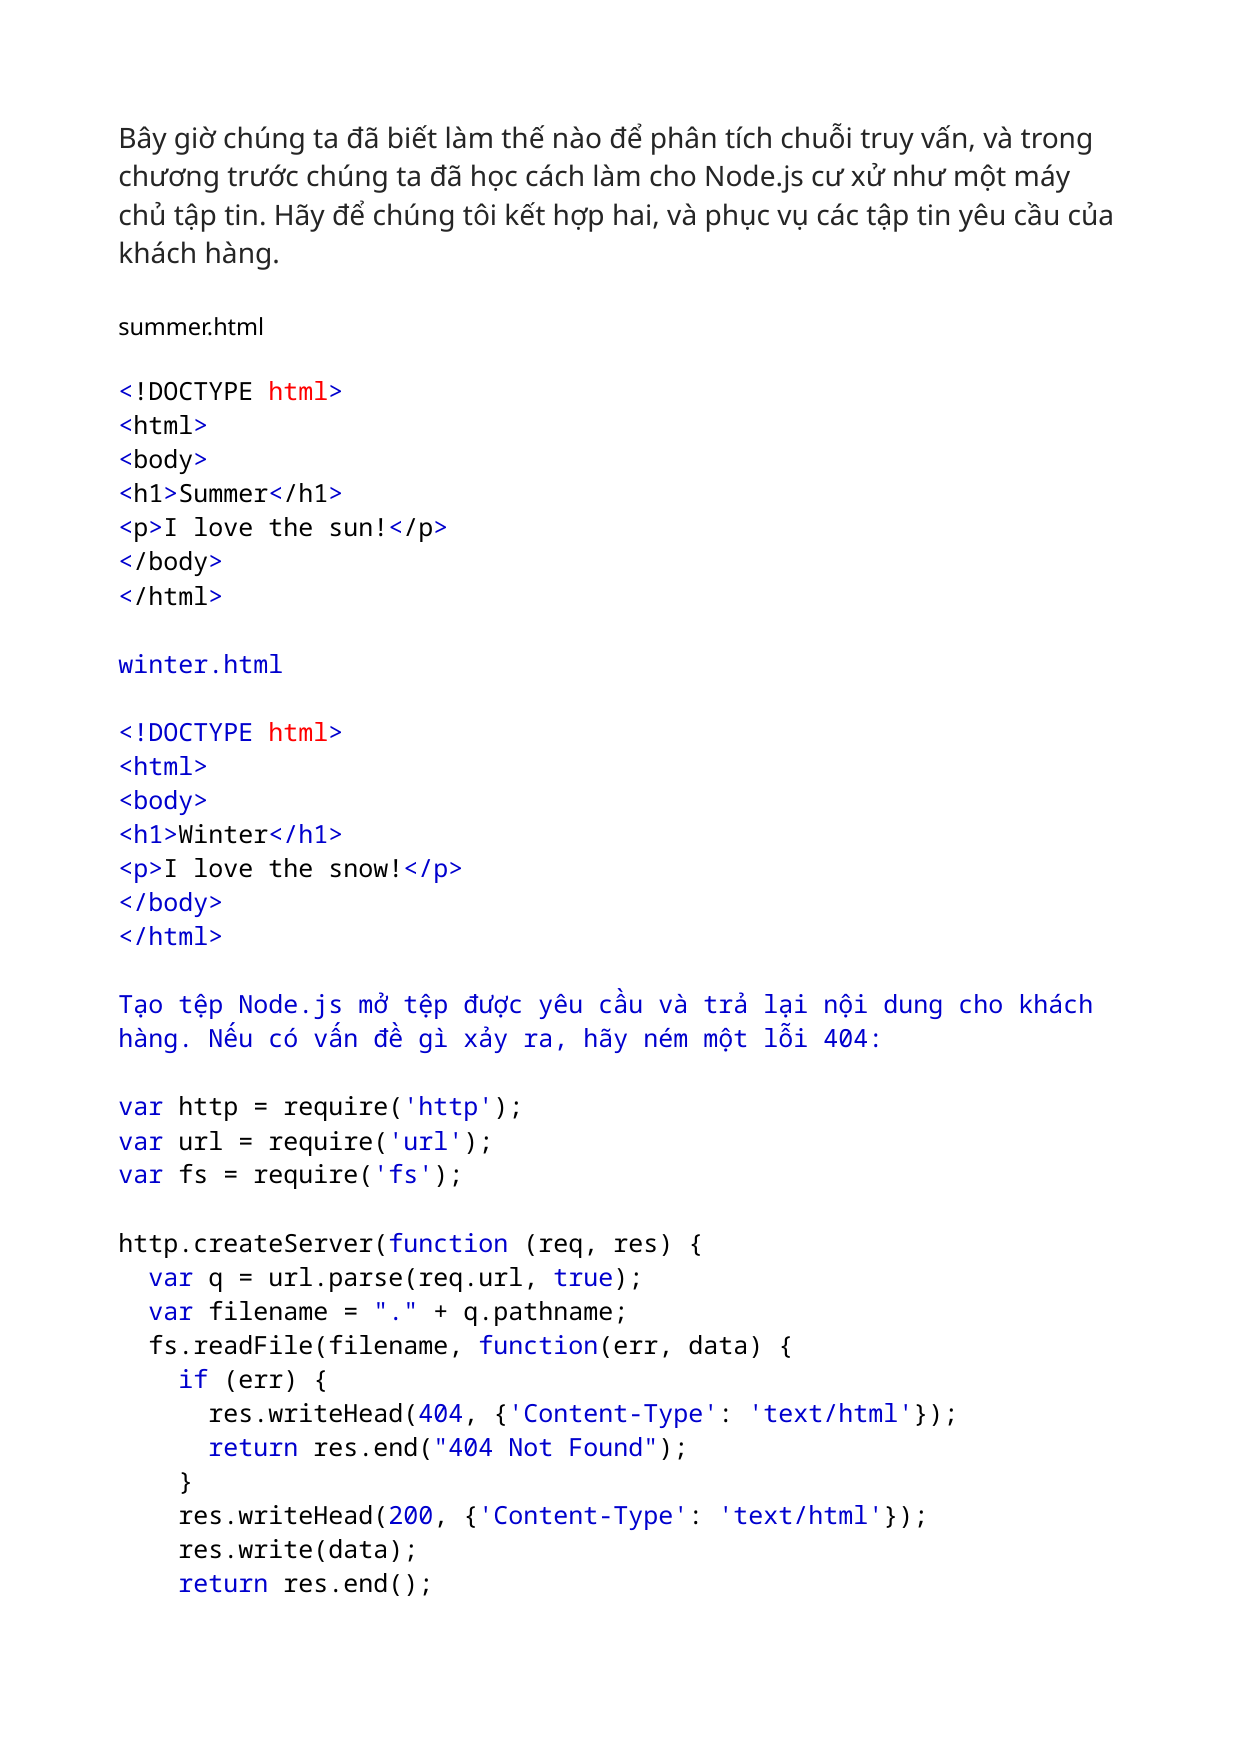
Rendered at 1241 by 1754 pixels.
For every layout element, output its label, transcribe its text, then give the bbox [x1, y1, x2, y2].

text var http = require('http'); var url = require('url'); var fs = require('fs'); http.createServer(function (req, res) { var q = url.parse(req.url, true); var filename = "." + q.pathname; fs.readFile(filename, function(err, data) { if (err) { res.writeHead(404, {'Content-Type': 'text/html'}); return res.end("404 Not Found"); } res.writeHead(200, {'Content-Type': 'text/html'}); res.write(data); return res.end(); [118, 1089, 1122, 1600]
text <!DOCTYPE html> <html> <body> <h1>Summer</h1> <p>I love the sun!</p> </body> </html> [118, 374, 1122, 612]
text Tạo tệp Node.js mở tệp được yêu cầu và trả lại nội dung cho khách hàng. Nếu có vấn đề gì xảy ra, hãy ném một lỗi 404: [118, 987, 1122, 1055]
text winter.html [118, 646, 1122, 680]
text summer.html [118, 310, 1122, 342]
text Bây giờ chúng ta đã biết làm thế nào để phân tích chuỗi truy vấn, và trong chương trước chúng ta đã học cách làm cho Node.js cư xử như một máy chủ tập tin. Hãy để chúng tôi kết hợp hai, và phục vụ các tập tin yêu cầu của khách hàng. [118, 118, 1122, 271]
text <!DOCTYPE html> <html> <body> <h1>Winter</h1> <p>I love the snow!</p> </body> </html> [118, 714, 1122, 953]
